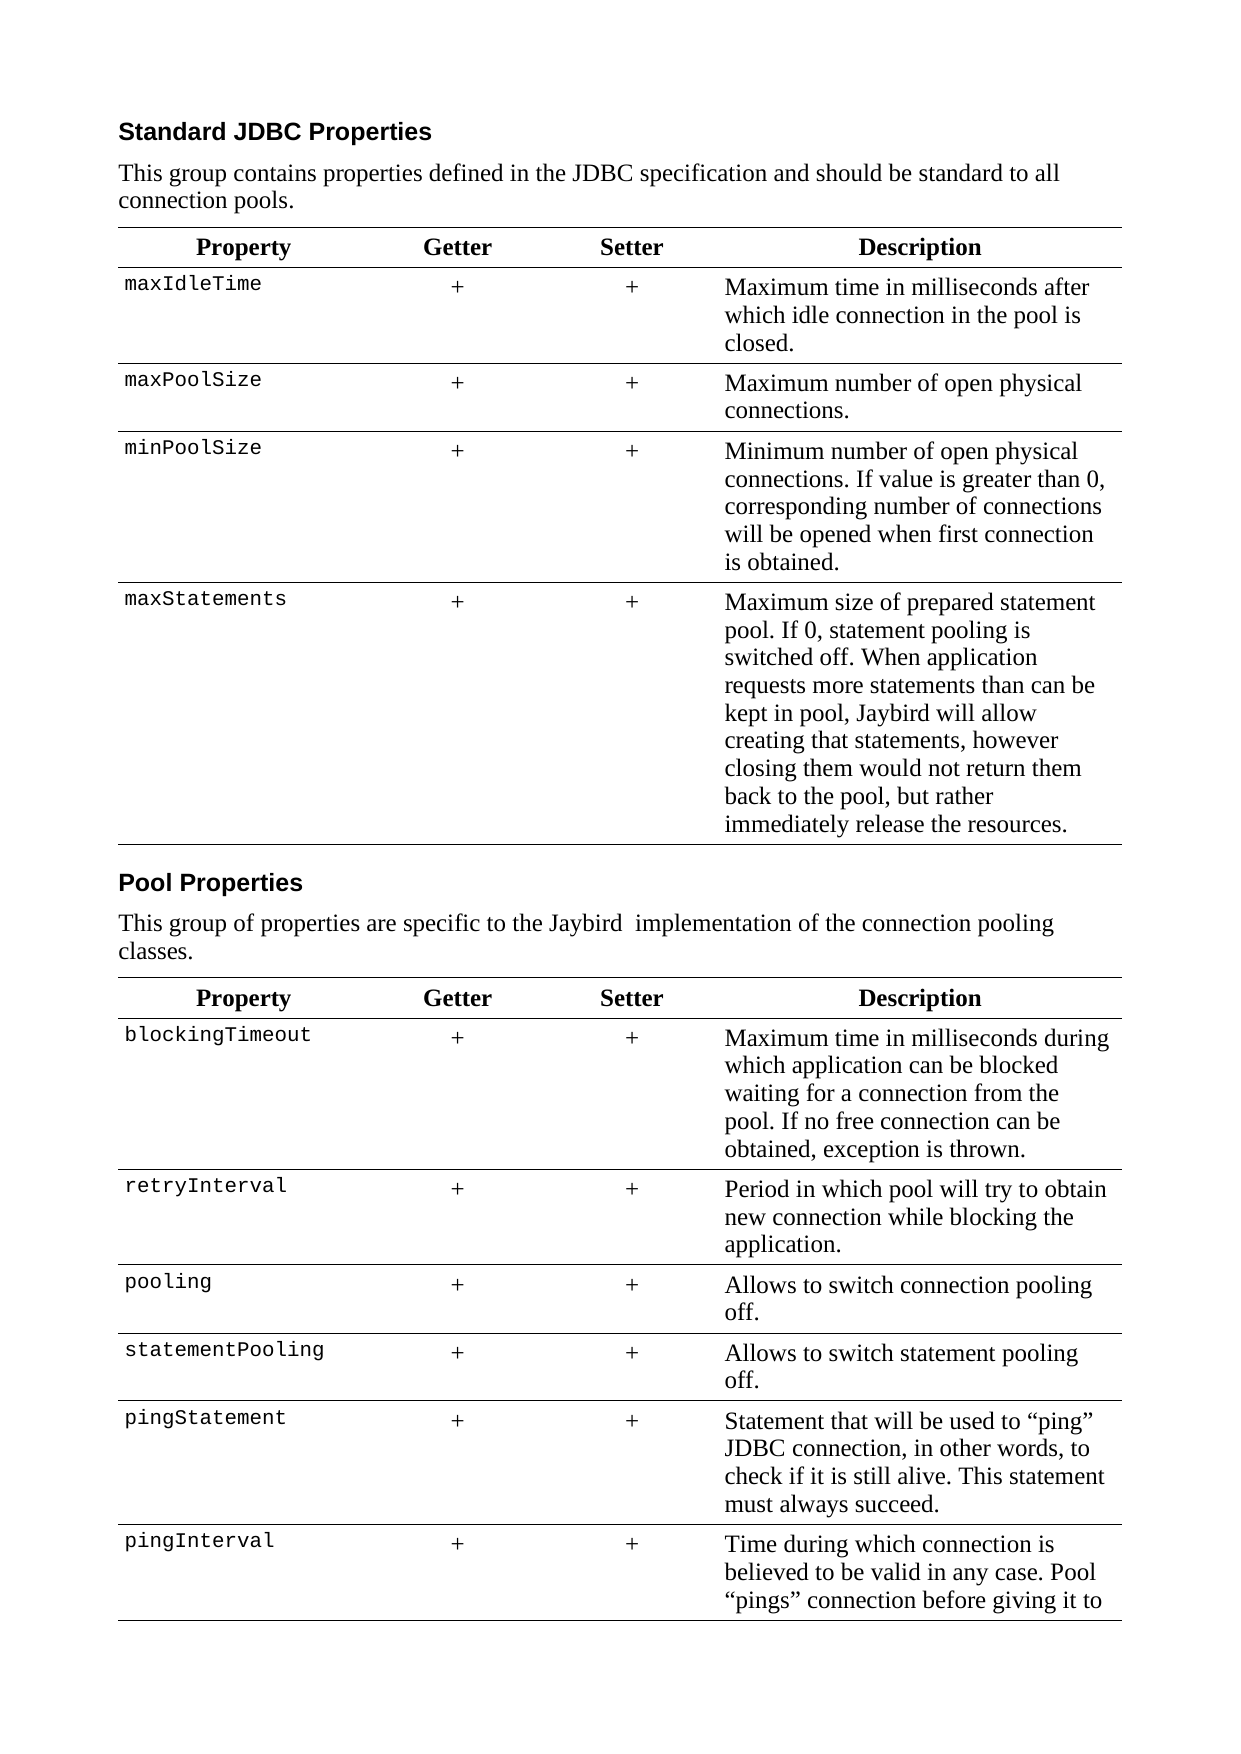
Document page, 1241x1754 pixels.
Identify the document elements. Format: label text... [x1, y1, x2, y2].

table_cell pingStatement [118, 1401, 369, 1524]
table_cell + [369, 1265, 546, 1333]
table_header Description [718, 228, 1122, 267]
table_header Setter [546, 228, 718, 267]
table_header Getter [369, 228, 546, 267]
table_cell + [546, 364, 718, 431]
table_cell statementPooling [118, 1334, 369, 1400]
table_cell + [369, 1170, 546, 1264]
table_cell maxIdleTime [118, 268, 369, 363]
table_cell Minimum number of open physical connections. If value is greater than 0, corresponding number of connections will be opened when first connection is obtained. [718, 432, 1122, 582]
table_cell + [546, 1401, 718, 1524]
table_cell Maximum size of prepared statement pool. If 0, statement pooling is switched off. When application requests more statements than can be kept in pool, Jaybird will allow creating that statements, however closing them would not return them back to the pool, but rather immediately release the resources. [718, 583, 1122, 844]
table_cell Allows to switch statement pooling off. [718, 1334, 1122, 1400]
table_header Description [718, 978, 1122, 1018]
table_cell + [369, 1019, 546, 1169]
table_header Property [118, 228, 369, 267]
table_cell blockingTimeout [118, 1019, 369, 1169]
table_cell Time during which connection is believed to be valid in any case. Pool “pings” connection before giving it to [718, 1525, 1122, 1620]
subtitle Standard JDBC Properties [118, 118, 1122, 146]
table_cell + [546, 1170, 718, 1264]
table_cell + [546, 432, 718, 582]
table_header Getter [369, 978, 546, 1018]
table_cell maxStatements [118, 583, 369, 844]
table_cell + [369, 583, 546, 844]
table_cell Statement that will be used to “ping” JDBC connection, in other words, to check if it is still alive. This statement must always succeed. [718, 1401, 1122, 1524]
text This group of properties are specific to the Jaybird implementation of the connection pooling classes. [118, 909, 1122, 965]
table_header Property [118, 978, 369, 1018]
table_cell + [546, 1265, 718, 1333]
table_cell pooling [118, 1265, 369, 1333]
table_cell + [369, 364, 546, 431]
table_cell Maximum time in milliseconds during which application can be blocked waiting for a connection from the pool. If no free connection can be obtained, exception is thrown. [718, 1019, 1122, 1169]
text This group contains properties defined in the JDBC specification and should be standard to all connection pools. [118, 159, 1122, 214]
subtitle Pool Properties [118, 869, 1122, 897]
table_cell + [369, 1334, 546, 1400]
table_cell maxPoolSize [118, 364, 369, 431]
table_cell retryInterval [118, 1170, 369, 1264]
table_cell + [369, 1525, 546, 1620]
table_header Setter [546, 978, 718, 1018]
table_cell minPoolSize [118, 432, 369, 582]
table_cell + [369, 268, 546, 363]
table_cell + [546, 1334, 718, 1400]
table_cell + [369, 432, 546, 582]
table_cell Period in which pool will try to obtain new connection while blocking the application. [718, 1170, 1122, 1264]
table_cell Maximum time in milliseconds after which idle connection in the pool is closed. [718, 268, 1122, 363]
table_cell + [546, 1019, 718, 1169]
table_cell Maximum number of open physical connections. [718, 364, 1122, 431]
table_cell + [546, 268, 718, 363]
table_cell pingInterval [118, 1525, 369, 1620]
table_cell Allows to switch connection pooling off. [718, 1265, 1122, 1333]
table_cell + [369, 1401, 546, 1524]
table_cell + [546, 1525, 718, 1620]
table_cell + [546, 583, 718, 844]
